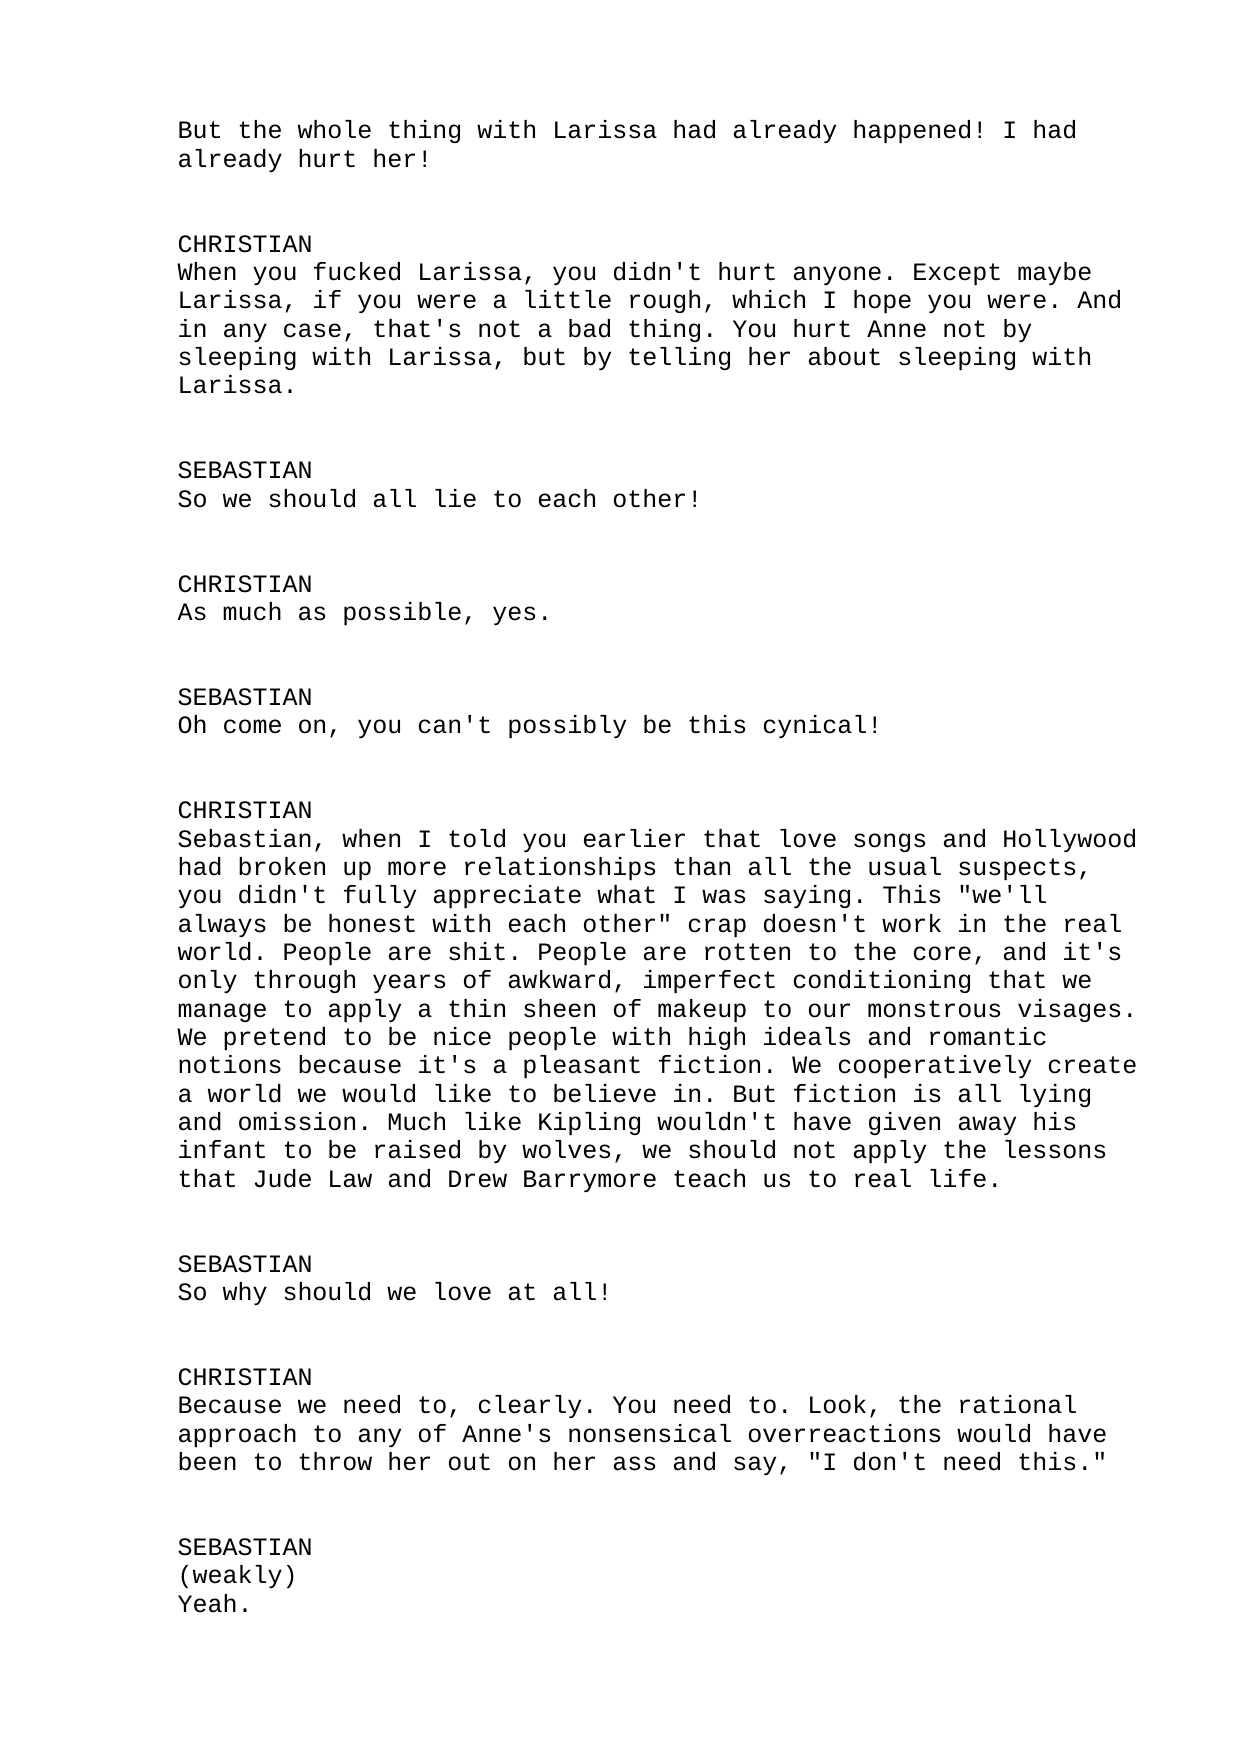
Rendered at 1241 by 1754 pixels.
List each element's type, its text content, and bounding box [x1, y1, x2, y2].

text Yeah. [267, 1591, 1152, 1620]
text CHRISTIAN [327, 1365, 1152, 1393]
text Sebastian, when I told you earlier that love songs and Hollywood had broken up more relationships than all the usual suspects, you didn't fully appreciate what I was saying. This "we'll always be honest with each other" crap doesn't work in the real world. People are shit. People are rotten to the core, and it's only through years of awkward, imperfect conditioning that we manage to apply a thin sheen of makeup to our monstrous visages. We pretend to be nice people with high ideals and romantic notions because it's a pleasant fiction. We cooperatively create a world we would like to believe in. But fiction is all lying and omission. Much like Kipling wouldn't have given away his infant to be raised by wolves, we should not apply the lessons that Jude Law and Drew Barrymore teach us to real life. [1017, 826, 1152, 1195]
text So why should we love at all! [627, 1280, 1152, 1308]
text As much as possible, yes. [567, 600, 1152, 628]
text SEBASTIAN [327, 1251, 1152, 1280]
text Oh come on, you can't possibly be this cynical! [897, 713, 1152, 741]
text When you fucked Larissa, you didn't hurt anyone. Except maybe Larissa, if you were a little rough, which I hope you were. And in any case, that's not a bad thing. You hurt Anne not by sleeping with Larissa, but by telling her about sleeping with Larissa. [312, 260, 1152, 401]
text Because we need to, clearly. You need to. Look, the rational approach to any of Anne's nonsensical overreactions would have been to throw her out on her ass and say, "I don't need this." [1092, 1393, 1152, 1478]
text SEBASTIAN [327, 458, 1152, 486]
text (weakly) [312, 1563, 1152, 1591]
text SEBASTIAN [327, 1535, 1152, 1563]
text CHRISTIAN [327, 798, 1152, 826]
text So we should all lie to each other! [717, 486, 1152, 515]
text SEBASTIAN [327, 685, 1152, 713]
text CHRISTIAN [327, 571, 1152, 600]
text CHRISTIAN [327, 231, 1152, 260]
text But the whole thing with Larissa had already happened! I had already hurt her! [447, 118, 1152, 175]
